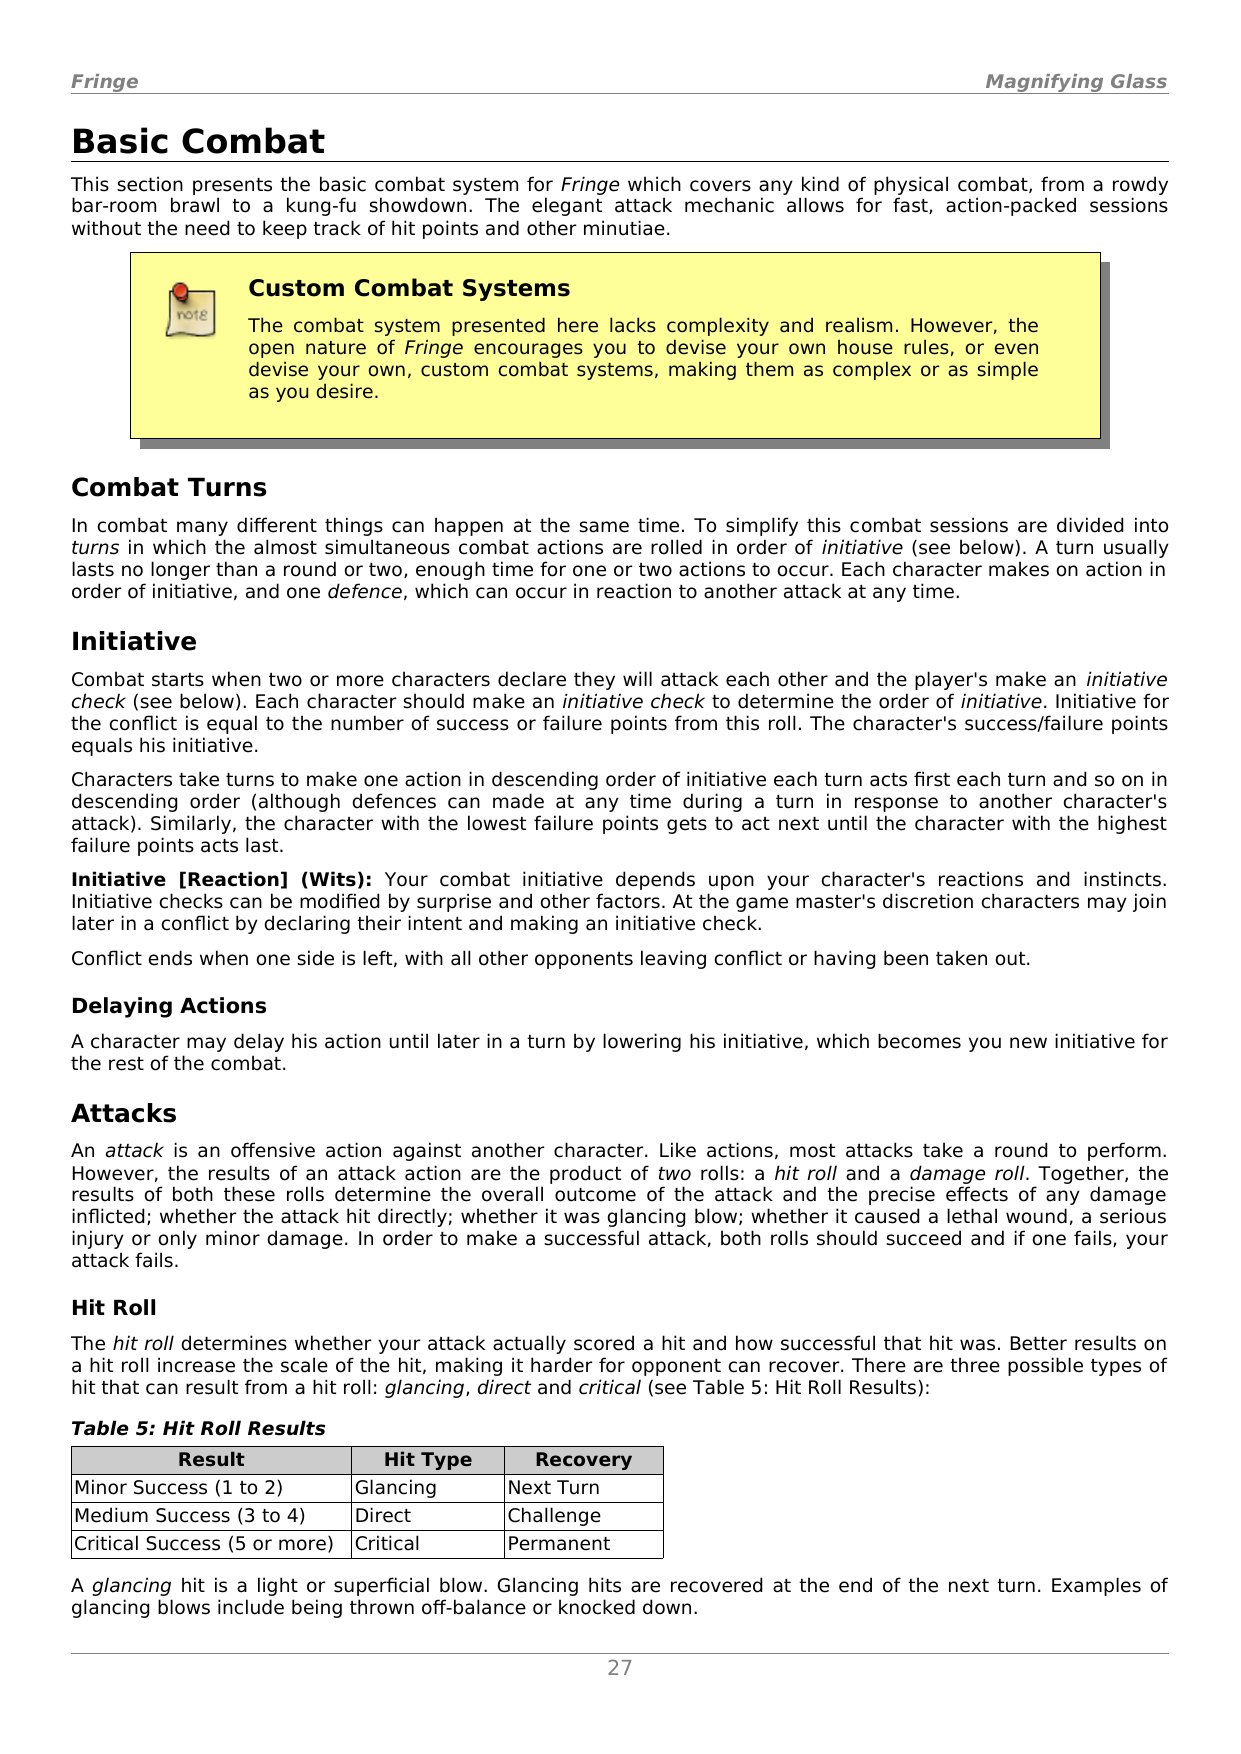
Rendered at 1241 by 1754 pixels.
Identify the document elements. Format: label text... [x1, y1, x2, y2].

text Combat starts when two or more characters declare they will attack each other and the player's make an initiative check (see below). Each character should make an initiative check to determine the order of initiative. Initiative for the conflict is equal to the number of success or failure points from this roll. The character's success/failure points equals his initiative. [71, 668, 1169, 756]
table_cell Challenge [505, 1503, 663, 1530]
text Initiative [Reaction] (Wits): Your combat initiative depends upon your character's reactions and instincts. Initiative checks can be modified by surprise and other factors. At the game master's discretion characters may join later in a conflict by declaring their intent and making an initiative check. [71, 869, 1169, 935]
text A character may delay his action until later in a turn by lowering his initiative, which becomes you new initiative for the rest of the combat. [71, 1031, 1169, 1074]
table_cell Minor Success (1 to 2) [72, 1475, 351, 1502]
text A glancing hit is a light or superficial blow. Glancing hits are recovered at the end of the next turn. Examples of glancing blows include being thrown off-balance or knocked down. [71, 1575, 1169, 1619]
table_cell Permanent [505, 1531, 663, 1558]
table_cell Direct [352, 1503, 504, 1530]
text The combat system presented here lacks complexity and realism. However, the open nature of Fringe encourages you to devise your own house rules, or even devise your own, custom combat systems, making them as complex or as simple as you desire. [131, 291, 1100, 438]
text Table 5: Hit Roll Results [71, 1417, 1169, 1439]
subtitle Delaying Actions [71, 994, 1169, 1018]
text Conflict ends when one side is left, with all other opponents leaving conflict or having been taken out. [71, 948, 1169, 970]
picture [152, 275, 228, 351]
text The hit roll determines whether your attack actually scored a hit and how successful that hit was. Better results on a hit roll increase the scale of the hit, making it harder for opponent can recover. There are three possible types of hit that can result from a hit roll: glancing, direct and critical (see Table 5: Hit Roll Results): [71, 1333, 1169, 1399]
table_header Recovery [505, 1447, 663, 1474]
table_cell Next Turn [505, 1475, 663, 1502]
text An attack is an offensive action against another character. Like actions, most attacks take a round to perform. However, the results of an attack action are the product of two rolls: a hit roll and a damage roll. Together, the results of both these rolls determine the overall outcome of the attack and the precise effects of any damage inflicted; whether the attack hit directly; whether it was glancing blow; whether it caused a lethal wound, a serious injury or only minor damage. In order to make a successful attack, both rolls should succeed and if one fails, your attack fails. [71, 1140, 1169, 1272]
subtitle Hit Roll [71, 1296, 1169, 1321]
text Characters take turns to make one action in descending order of initiative each turn acts first each turn and so on in descending order (although defences can made at any time during a turn in response to another character's attack). Similarly, the character with the lowest failure points gets to act next until the character with the highest failure points acts last. [71, 769, 1169, 857]
subtitle Basic Combat [71, 122, 1169, 161]
table_header Result [72, 1447, 351, 1474]
subtitle Attacks [71, 1099, 1169, 1128]
table_cell Critical Success (5 or more) [72, 1531, 351, 1558]
text This section presents the basic combat system for Fringe which covers any kind of physical combat, from a rowdy bar-room brawl to a kung-fu showdown. The elegant attack mechanic allows for fast, action-packed sessions without the need to keep track of hit points and other minutiae. [71, 173, 1169, 239]
title Custom Combat Systems [131, 253, 1100, 291]
subtitle Combat Turns [71, 473, 1169, 502]
table_cell Medium Success (3 to 4) [72, 1503, 351, 1530]
table_cell Critical [352, 1531, 504, 1558]
text In combat many different things can happen at the same time. To simplify this combat sessions are divided into turns in which the almost simultaneous combat actions are rolled in order of initiative (see below). A turn usually lasts no longer than a round or two, enough time for one or two actions to occur. Each character makes on action in order of initiative, and one defence, which can occur in reaction to another attack at any time. [71, 515, 1169, 603]
table_header Hit Type [352, 1447, 504, 1474]
subtitle Initiative [71, 627, 1169, 656]
table_cell Glancing [352, 1475, 504, 1502]
